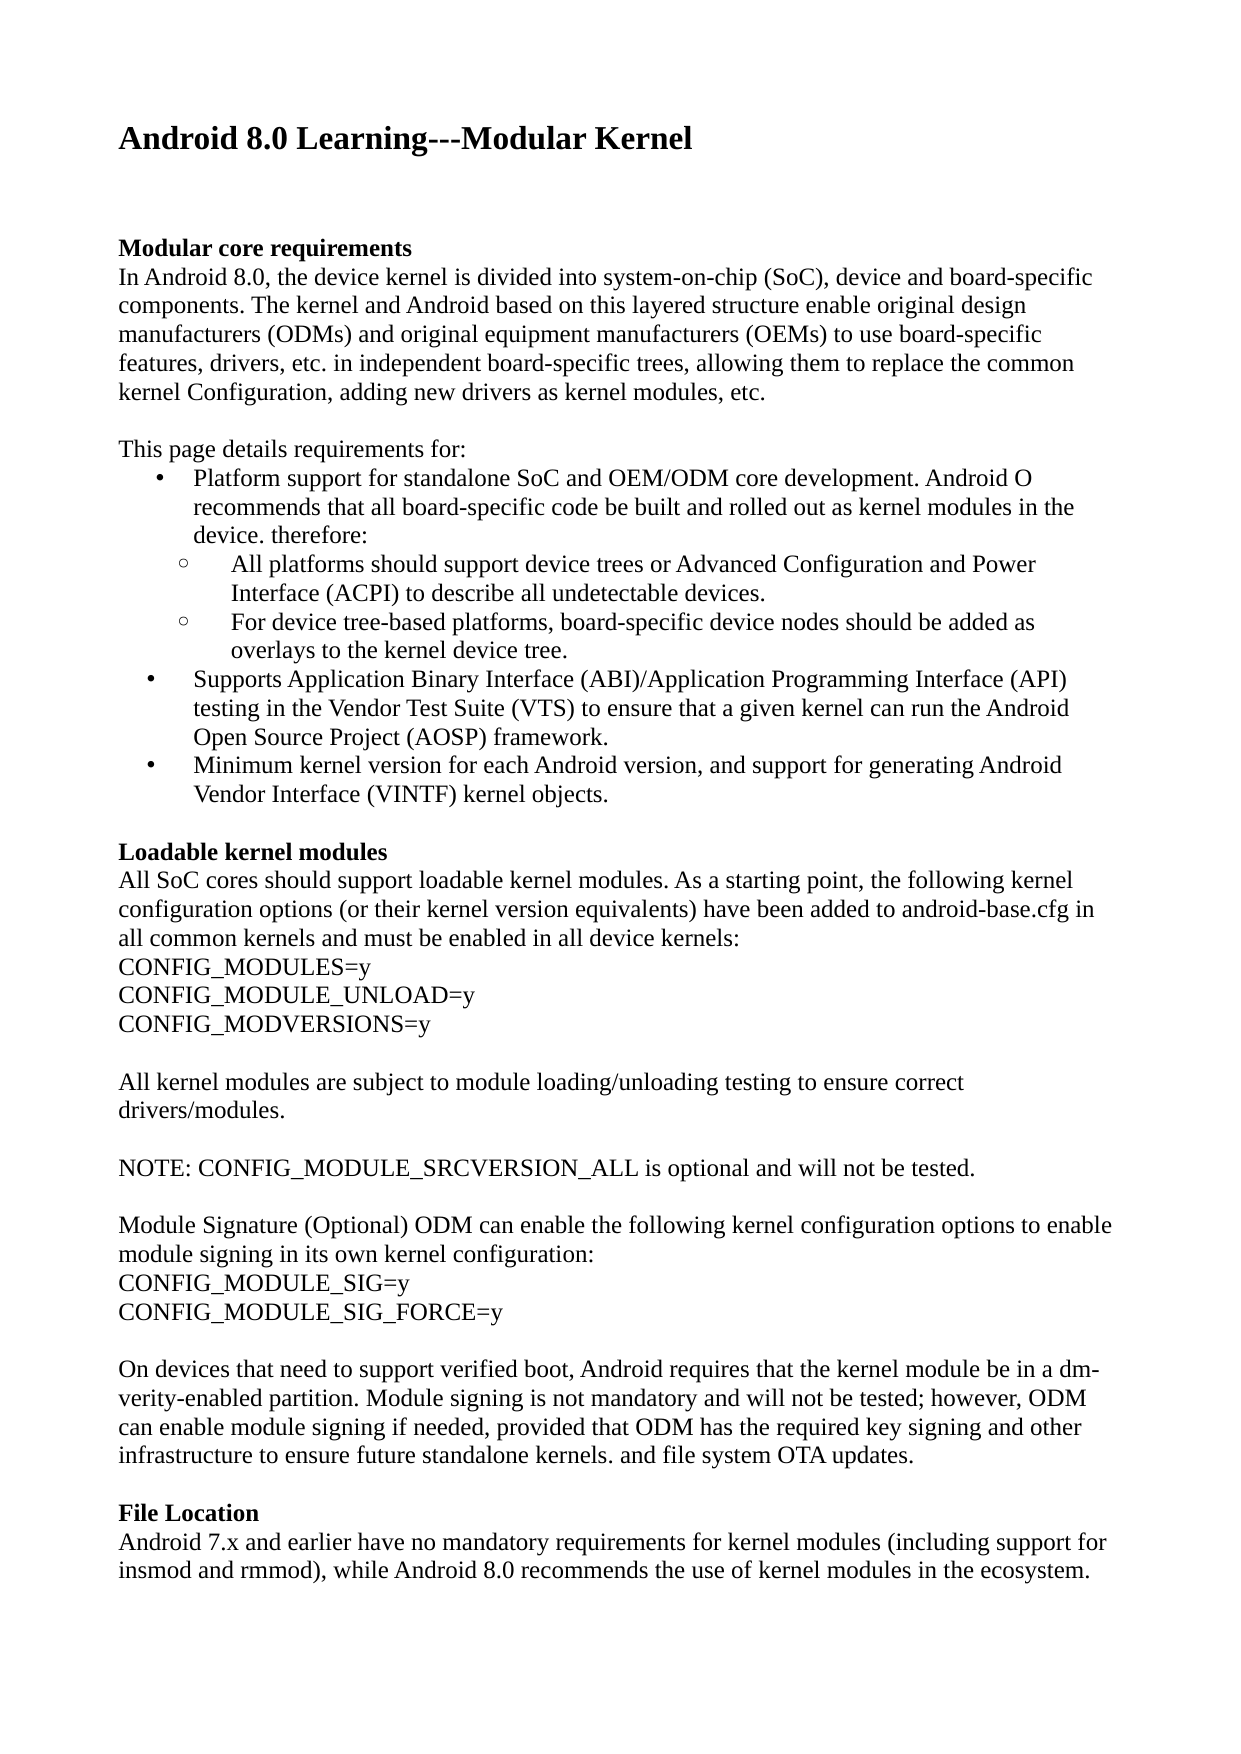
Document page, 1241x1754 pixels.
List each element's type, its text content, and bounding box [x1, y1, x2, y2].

text In Android 8.0, the device kernel is divided into system-on-chip (SoC), device and board-specific components. The kernel and Android based on this layered structure enable original design manufacturers (ODMs) and original equipment manufacturers (OEMs) to use board-specific features, drivers, etc. in independent board-specific trees, allowing them to replace the common kernel Configuration, adding new drivers as kernel modules, etc. [118, 262, 1122, 406]
text CONFIG_MODVERSIONS=y [118, 1009, 1122, 1038]
text All kernel modules are subject to module loading/unloading testing to ensure correct drivers/modules. [118, 1067, 1122, 1124]
text Module Signature (Optional) ODM can enable the following kernel configuration options to enable module signing in its own kernel configuration: [118, 1211, 1122, 1268]
text Loadable kernel modules [118, 837, 1122, 866]
text All SoC cores should support loadable kernel modules. As a starting point, the following kernel configuration options (or their kernel version equivalents) have been added to android-base.cfg in all common kernels and must be enabled in all device kernels: [118, 866, 1122, 952]
text Modular core requirements [118, 233, 1122, 262]
text File Location [118, 1498, 1122, 1527]
list For device tree-based platforms, board-specific device nodes should be added as overlays to the kernel device tree. [193, 607, 1122, 664]
text On devices that need to support verified boot, Android requires that the kernel module be in a dm-verity-enabled partition. Module signing is not mandatory and will not be tested; however, ODM can enable module signing if needed, provided that ODM has the required key signing and other infrastructure to ensure future standalone kernels. and file system OTA updates. [118, 1354, 1122, 1469]
list Platform support for standalone SoC and OEM/ODM core development. Android O recommends that all board-specific code be built and rolled out as kernel modules in the device. therefore: [156, 463, 1122, 549]
list All platforms should support device trees or Advanced Configuration and Power Interface (ACPI) to describe all undetectable devices. [193, 549, 1122, 607]
text Android 7.x and earlier have no mandatory requirements for kernel modules (including support for insmod and rmmod), while Android 8.0 recommends the use of kernel modules in the ecosystem. [118, 1527, 1122, 1584]
text CONFIG_MODULE_UNLOAD=y [118, 981, 1122, 1009]
list Supports Application Binary Interface (ABI)/Application Programming Interface (API) testing in the Vendor Test Suite (VTS) to ensure that a given kernel can run the Android Open Source Project (AOSP) framework. [156, 664, 1122, 751]
text CONFIG_MODULES=y [118, 952, 1122, 981]
text CONFIG_MODULE_SIG_FORCE=y [118, 1297, 1122, 1326]
list Minimum kernel version for each Android version, and support for generating Android Vendor Interface (VINTF) kernel objects. [156, 751, 1122, 808]
text CONFIG_MODULE_SIG=y [118, 1268, 1122, 1297]
text NOTE: CONFIG_MODULE_SRCVERSION_ALL is optional and will not be tested. [118, 1153, 1122, 1182]
text Android 8.0 Learning---Modular Kernel [118, 118, 1122, 156]
text This page details requirements for: [118, 434, 1122, 463]
